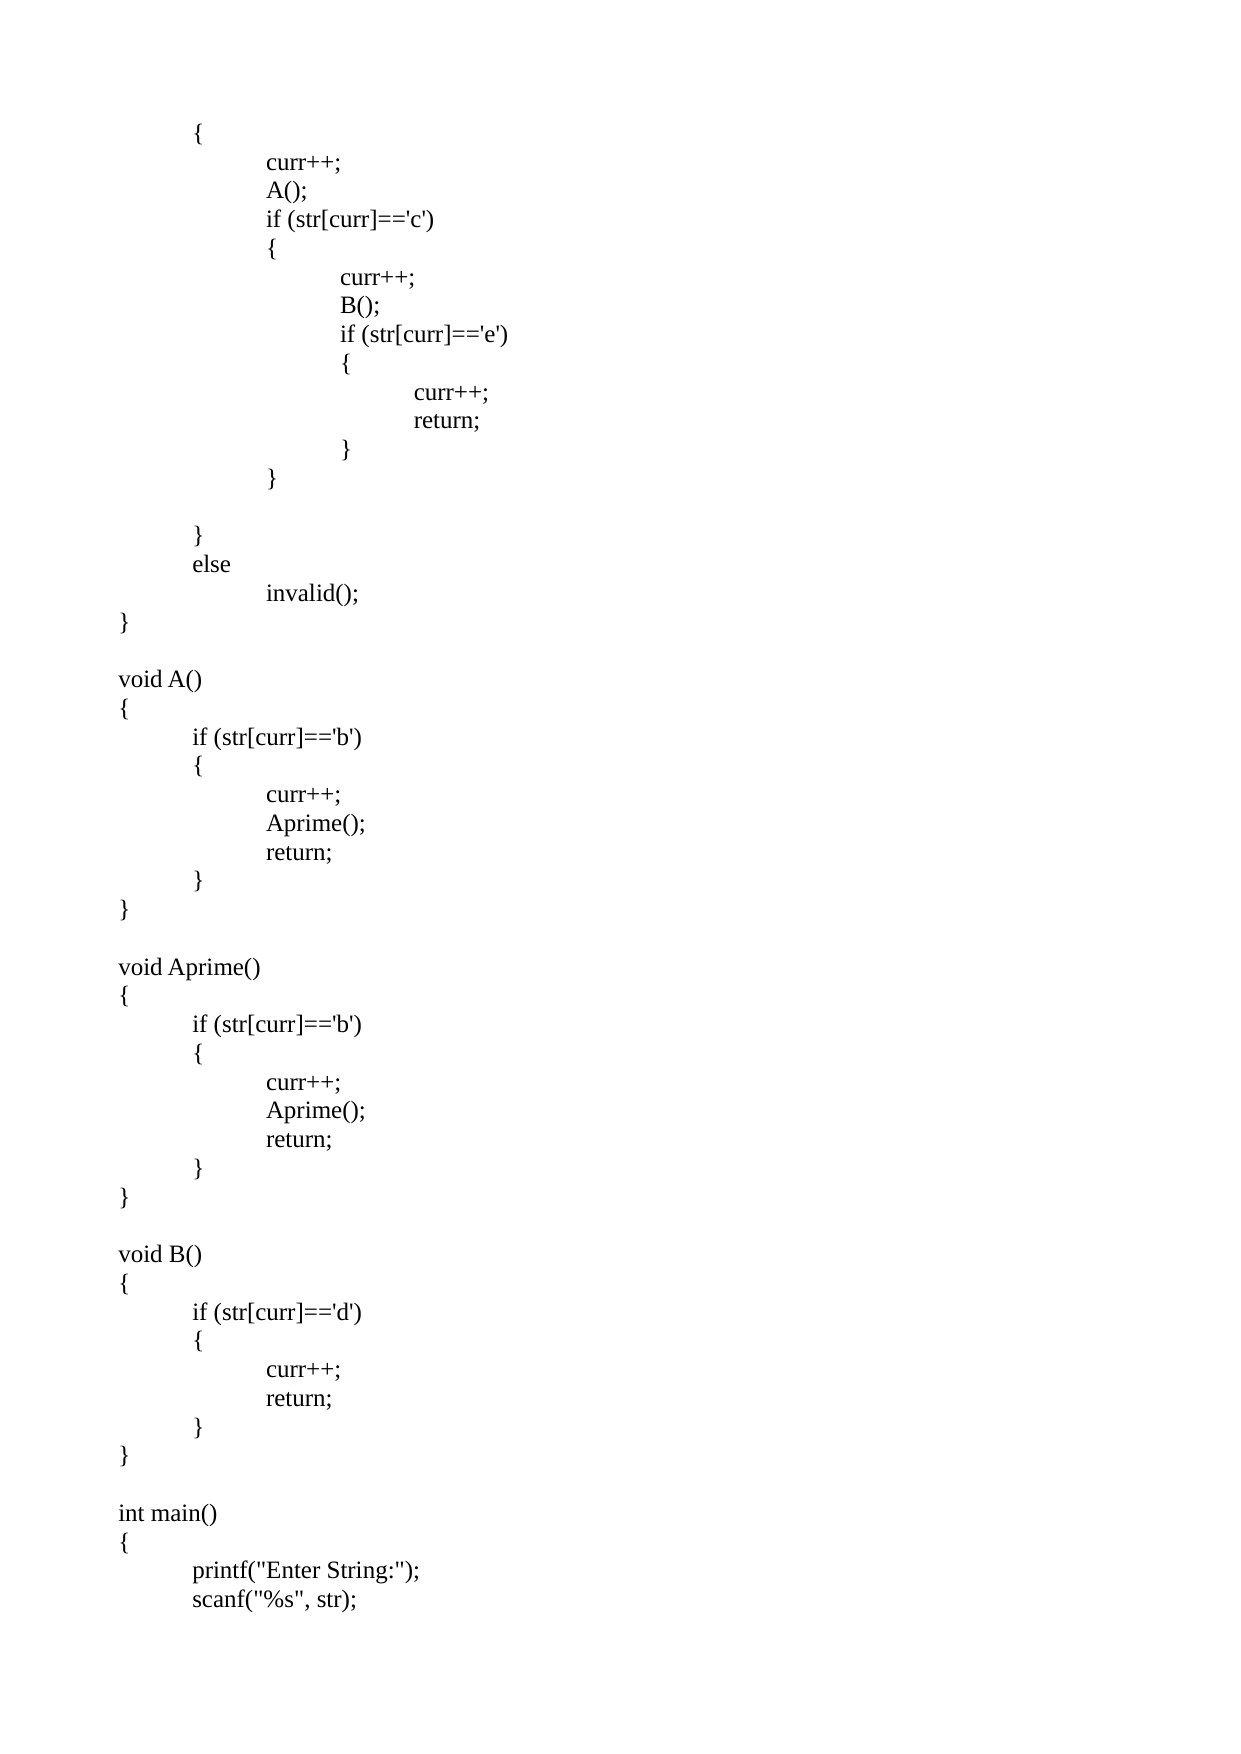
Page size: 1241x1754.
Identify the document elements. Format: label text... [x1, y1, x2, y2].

text if (str[curr]=='c') [118, 204, 1122, 233]
text else [118, 549, 1122, 578]
text if (str[curr]=='b') [118, 722, 1122, 751]
text curr++; [118, 147, 1122, 176]
text void A() [118, 664, 1122, 693]
text } [118, 1412, 1122, 1441]
text { [118, 981, 1122, 1009]
text return; [118, 406, 1122, 434]
text { [118, 118, 1122, 147]
text if (str[curr]=='e') [118, 319, 1122, 348]
text } [118, 866, 1122, 894]
text { [118, 1527, 1122, 1556]
text } [118, 434, 1122, 463]
text scanf("%s", str); [118, 1584, 1122, 1613]
text } [118, 1441, 1122, 1469]
text curr++; [118, 377, 1122, 406]
text return; [118, 837, 1122, 866]
text curr++; [118, 779, 1122, 808]
text curr++; [118, 262, 1122, 291]
text { [118, 693, 1122, 722]
text { [118, 233, 1122, 262]
text { [118, 1038, 1122, 1067]
text curr++; [118, 1354, 1122, 1383]
text return; [118, 1383, 1122, 1412]
text invalid(); [118, 578, 1122, 607]
text void B() [118, 1239, 1122, 1268]
text } [118, 521, 1122, 549]
text } [118, 894, 1122, 923]
text { [118, 1268, 1122, 1297]
text B(); [118, 291, 1122, 319]
text Aprime(); [118, 808, 1122, 837]
text Aprime(); [118, 1096, 1122, 1124]
text } [118, 1182, 1122, 1211]
text int main() [118, 1498, 1122, 1527]
text { [118, 348, 1122, 377]
text curr++; [118, 1067, 1122, 1096]
text void Aprime() [118, 952, 1122, 981]
text return; [118, 1124, 1122, 1153]
text if (str[curr]=='b') [118, 1009, 1122, 1038]
text { [118, 751, 1122, 779]
text if (str[curr]=='d') [118, 1297, 1122, 1326]
text } [118, 607, 1122, 636]
text } [118, 1153, 1122, 1182]
text { [118, 1326, 1122, 1354]
text } [118, 463, 1122, 492]
text A(); [118, 176, 1122, 204]
text printf("Enter String:"); [118, 1556, 1122, 1584]
